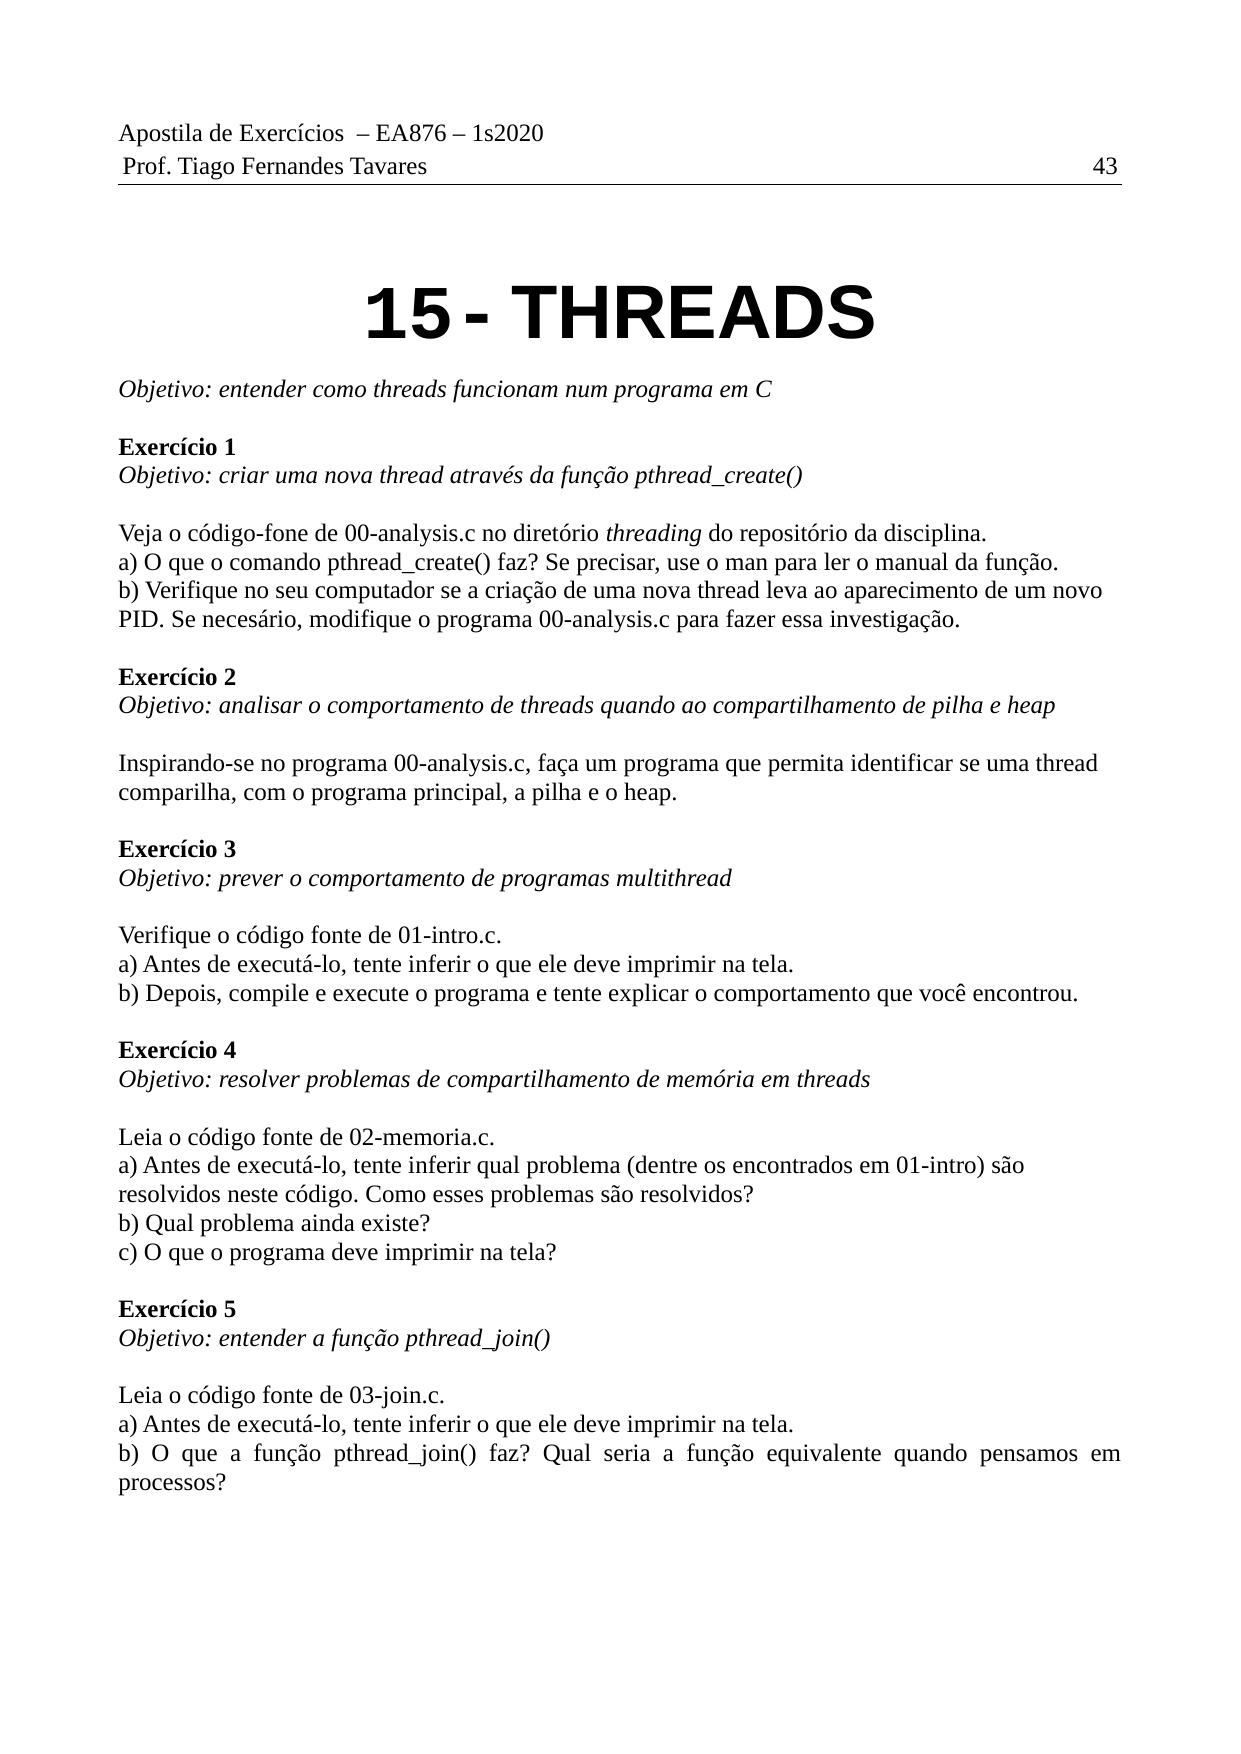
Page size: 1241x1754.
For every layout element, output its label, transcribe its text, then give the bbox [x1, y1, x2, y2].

subtitle THREADS [118, 268, 1122, 362]
text Leia o código fonte de 02-memoria.c. [118, 1122, 1122, 1150]
text Exercício 2 [118, 662, 1122, 690]
text b) Qual problema ainda existe? [118, 1208, 1122, 1237]
text a) Antes de executá-lo, tente inferir o que ele deve imprimir na tela. [118, 1409, 1122, 1438]
text Veja o código-fone de 00-analysis.c no diretório threading do repositório da disciplina. [118, 518, 1122, 547]
text a) O que o comando pthread_create() faz? Se precisar, use o man para ler o manual da função. [118, 547, 1122, 575]
text Exercício 3 [118, 834, 1122, 863]
text Objetivo: prever o comportamento de programas multithread [118, 863, 1122, 892]
text Leia o código fonte de 03-join.c. [118, 1380, 1122, 1409]
text b) O que a função pthread_join() faz? Qual seria a função equivalente quando pensamos em processos? [118, 1438, 1122, 1495]
text Objetivo: resolver problemas de compartilhamento de memória em threads [118, 1064, 1122, 1093]
text c) O que o programa deve imprimir na tela? [118, 1237, 1122, 1265]
text Exercício 4 [118, 1035, 1122, 1064]
text Objetivo: analisar o comportamento de threads quando ao compartilhamento de pilha e heap [118, 690, 1122, 719]
text Exercício 5 [118, 1294, 1122, 1323]
text Exercício 1 [118, 432, 1122, 460]
text Verifique o código fonte de 01-intro.c. [118, 920, 1122, 949]
text Inspirando-se no programa 00-analysis.c, faça um programa que permita identificar se uma thread comparilha, com o programa principal, a pilha e o heap. [118, 748, 1122, 805]
text Objetivo: entender como threads funcionam num programa em C [118, 374, 1122, 403]
text b) Verifique no seu computador se a criação de uma nova thread leva ao aparecimento de um novo PID. Se necesário, modifique o programa 00-analysis.c para fazer essa investigação. [118, 575, 1122, 633]
text Objetivo: entender a função pthread_join() [118, 1323, 1122, 1352]
text a) Antes de executá-lo, tente inferir qual problema (dentre os encontrados em 01-intro) são resolvidos neste código. Como esses problemas são resolvidos? [118, 1150, 1122, 1208]
text Objetivo: criar uma nova thread através da função pthread_create() [118, 460, 1122, 489]
text a) Antes de executá-lo, tente inferir o que ele deve imprimir na tela. [118, 949, 1122, 978]
text b) Depois, compile e execute o programa e tente explicar o comportamento que você encontrou. [118, 978, 1122, 1007]
